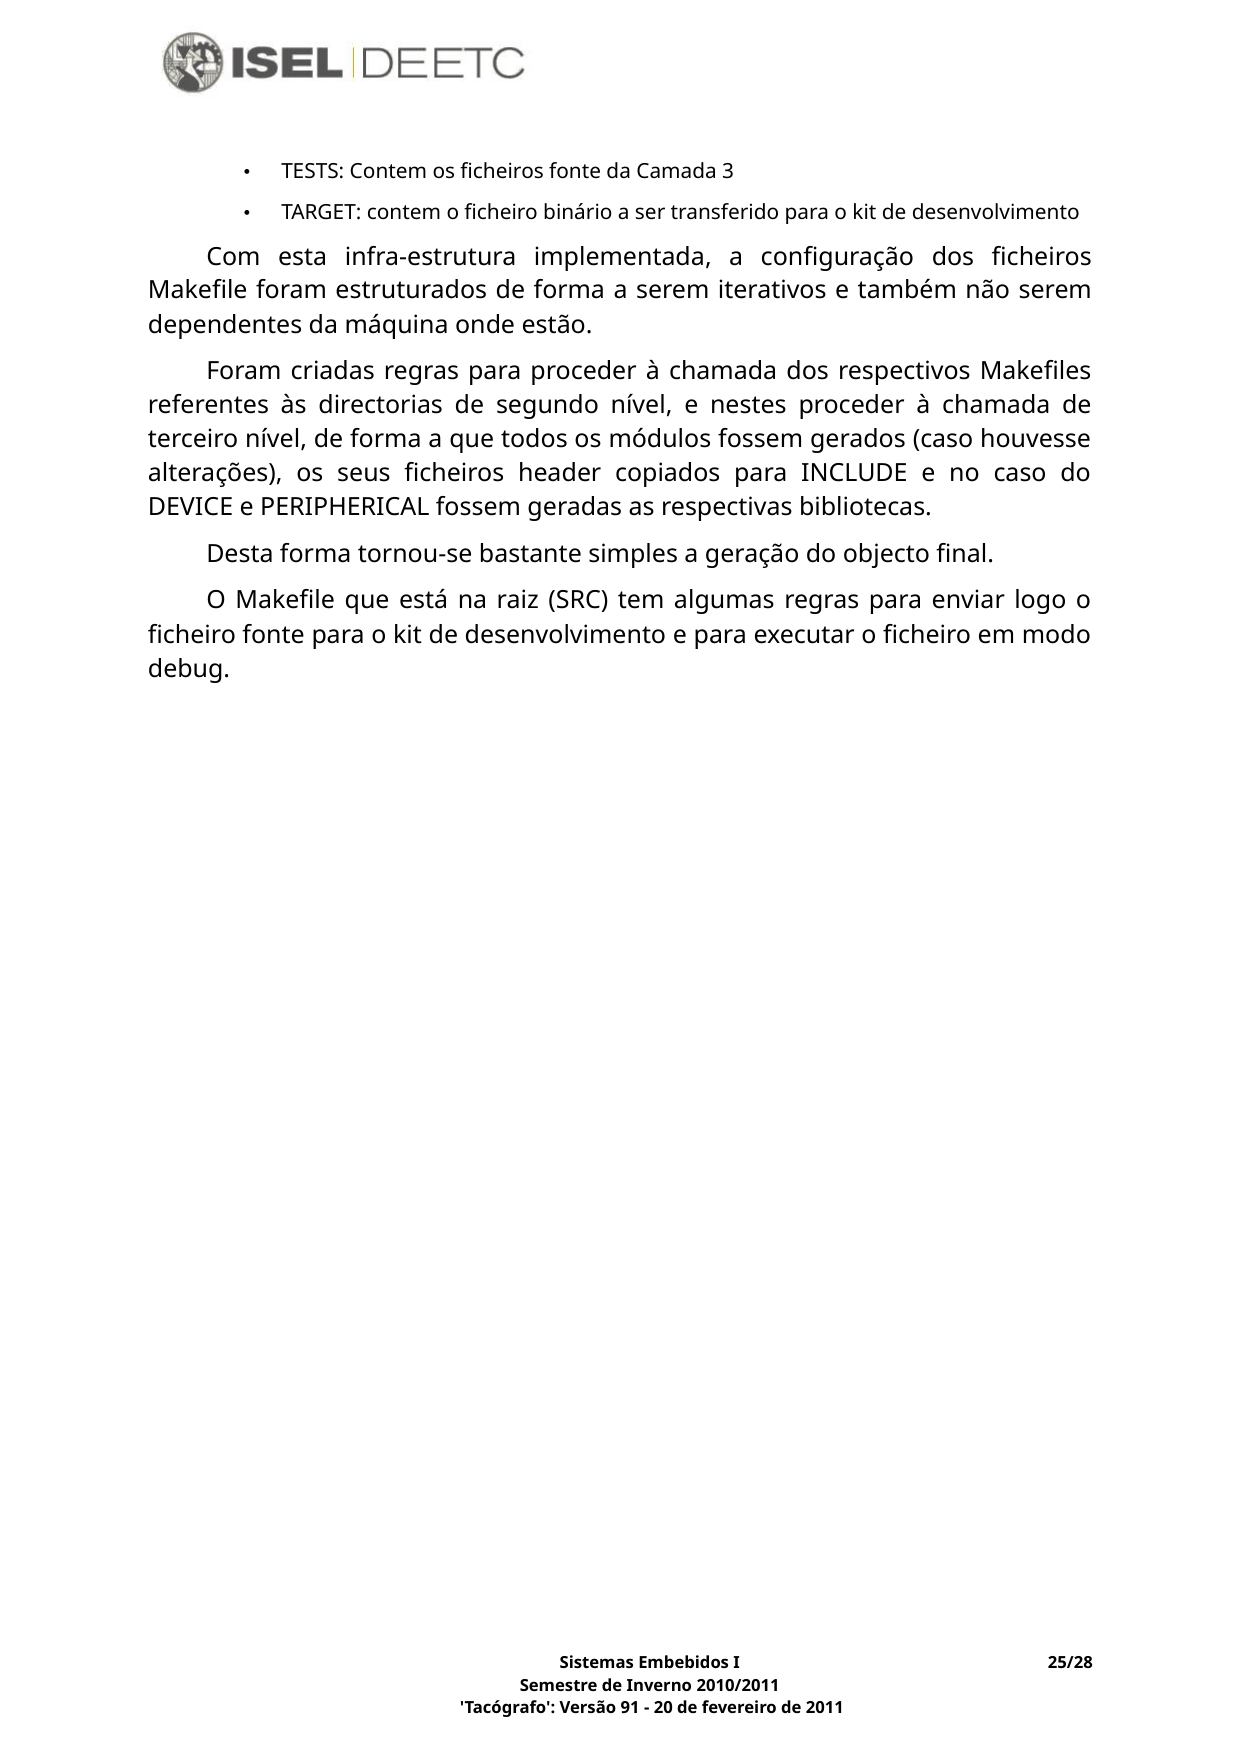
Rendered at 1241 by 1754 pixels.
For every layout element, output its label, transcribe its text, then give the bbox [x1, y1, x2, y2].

text Foram criadas regras para proceder à chamada dos respectivos Makefiles referentes às directorias de segundo nível, e nestes proceder à chamada de terceiro nível, de forma a que todos os módulos fossem gerados (caso houvesse alterações), os seus ficheiros header copiados para INCLUDE e no caso do DEVICE e PERIPHERICAL fossem geradas as respectivas bibliotecas. [148, 353, 1093, 523]
list TESTS: Contem os ficheiros fonte da Camada 3 [243, 156, 1093, 185]
list TARGET: contem o ficheiro binário a ser transferido para o kit de desenvolvimento [243, 197, 1093, 226]
text Desta forma tornou-se bastante simples a geração do objecto final. [148, 536, 1093, 570]
text Com esta infra-estrutura implementada, a configuração dos ficheiros Makefile foram estruturados de forma a serem iterativos e também não serem dependentes da máquina onde estão. [148, 238, 1093, 340]
text O Makefile que está na raiz (SRC) tem algumas regras para enviar logo o ficheiro fonte para o kit de desenvolvimento e para executar o ficheiro em modo debug. [148, 582, 1093, 684]
picture [153, 17, 555, 118]
